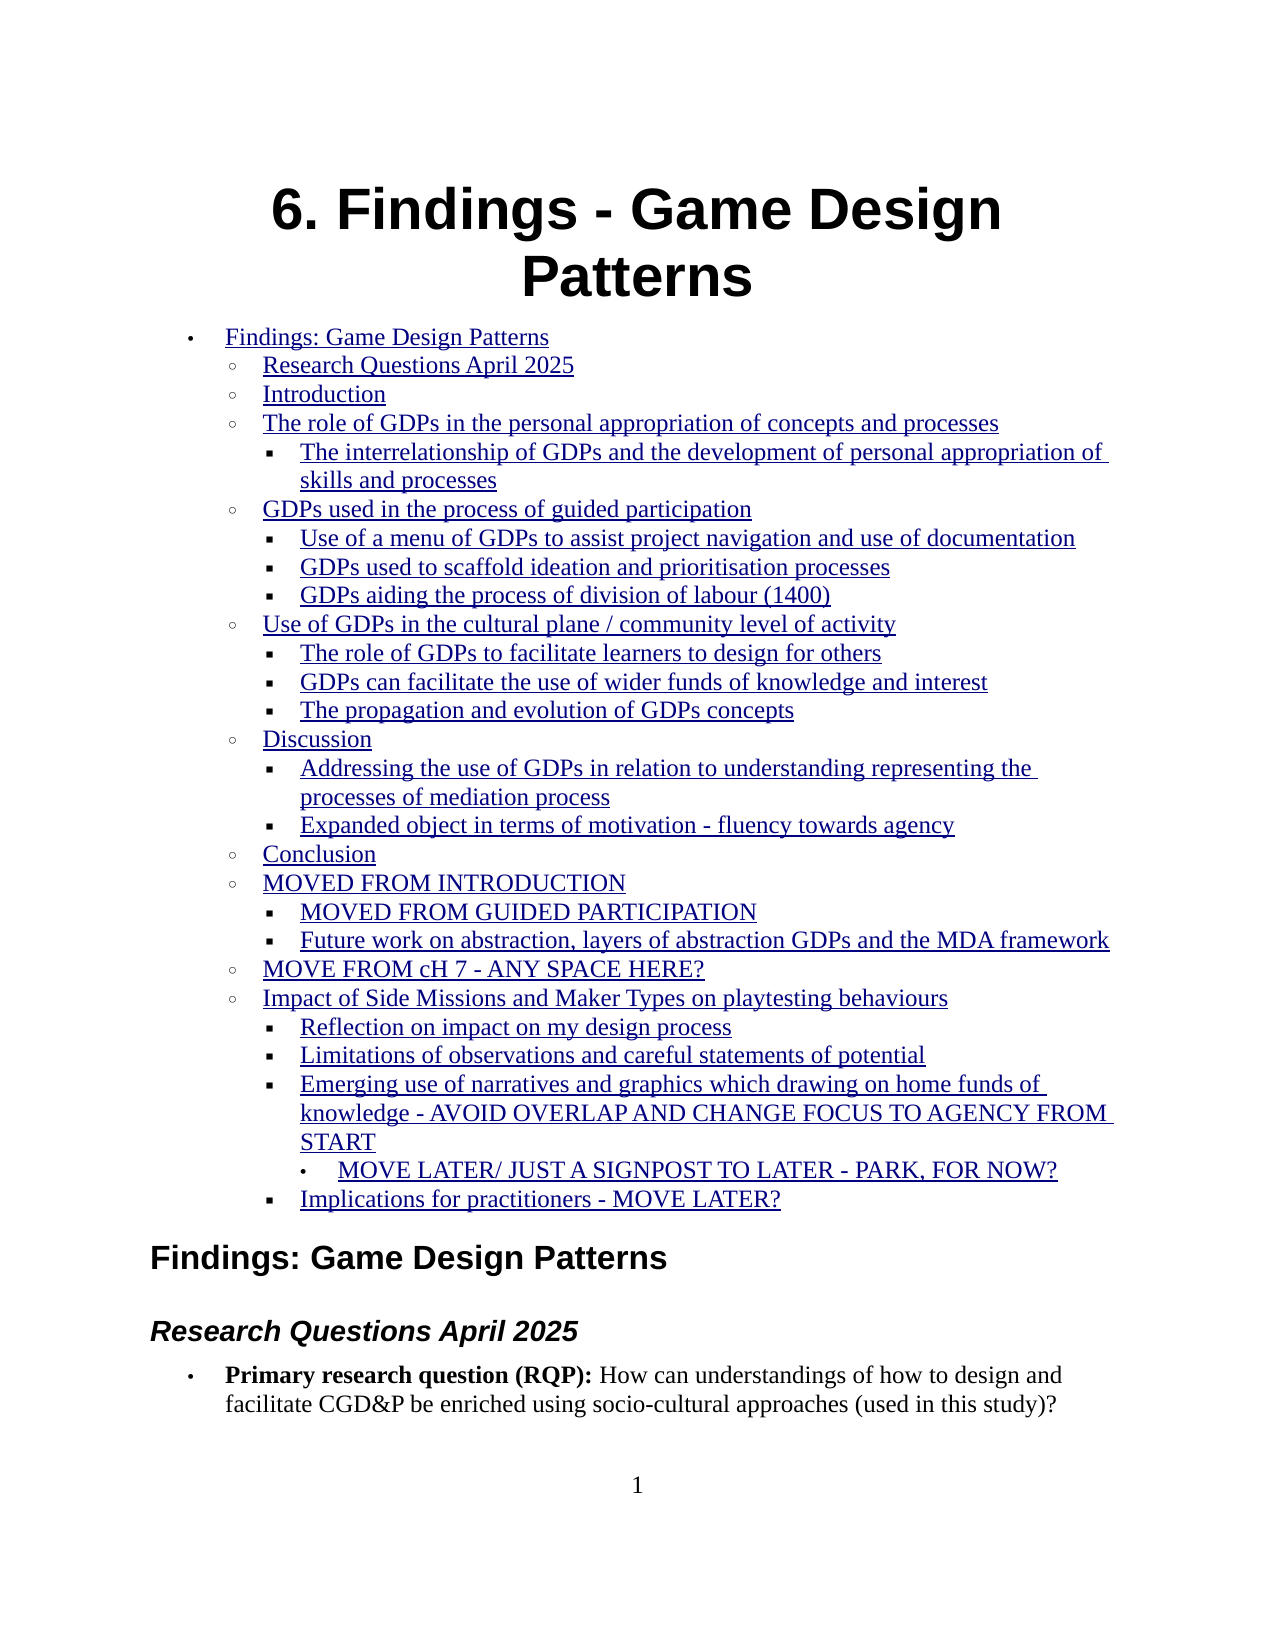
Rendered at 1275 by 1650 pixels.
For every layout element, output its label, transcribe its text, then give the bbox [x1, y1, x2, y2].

list The propagation and evolution of GDPs concepts [262, 695, 1125, 724]
list Addressing the use of GDPs in relation to understanding representing the processes of mediation process [262, 753, 1125, 810]
list The interrelationship of GDPs and the development of personal appropriation of skills and processes [262, 437, 1125, 494]
list The role of GDPs to facilitate learners to design for others [262, 638, 1125, 667]
list Findings: Game Design Patterns [187, 322, 1125, 350]
list Discussion [225, 724, 1125, 753]
list Introduction [225, 379, 1125, 408]
list GDPs aiding the process of division of labour (1400) [262, 580, 1125, 609]
subtitle Research Questions April 2025 [150, 1314, 1125, 1348]
list Conclusion [225, 839, 1125, 868]
list Impact of Side Missions and Maker Types on playtesting behaviours [225, 983, 1125, 1012]
list GDPs can facilitate the use of wider funds of knowledge and interest [262, 667, 1125, 695]
list MOVE FROM cH 7 - ANY SPACE HERE? [225, 954, 1125, 983]
list The role of GDPs in the personal appropriation of concepts and processes [225, 408, 1125, 437]
list Primary research question (RQP): How can understandings of how to design and facilitate CGD&P be enriched using socio-cultural approaches (used in this study)? [187, 1360, 1125, 1418]
list Future work on abstraction, layers of abstraction GDPs and the MDA framework [262, 925, 1125, 954]
list Research Questions April 2025 [225, 350, 1125, 379]
list GDPs used in the process of guided participation [225, 494, 1125, 523]
list Implications for practitioners - MOVE LATER? [262, 1184, 1125, 1213]
list Use of GDPs in the cultural plane / community level of activity [225, 609, 1125, 638]
subtitle Findings: Game Design Patterns [150, 1238, 1125, 1277]
list Expanded object in terms of motivation - fluency towards agency [262, 810, 1125, 839]
title 6. Findings - Game Design Patterns [150, 175, 1125, 309]
list MOVE LATER/ JUST A SIGNPOST TO LATER - PARK, FOR NOW? [300, 1155, 1125, 1184]
list GDPs used to scaffold ideation and prioritisation processes [262, 552, 1125, 580]
list MOVED FROM INTRODUCTION [225, 868, 1125, 897]
list MOVED FROM GUIDED PARTICIPATION [262, 897, 1125, 925]
list Limitations of observations and careful statements of potential [262, 1040, 1125, 1069]
list Use of a menu of GDPs to assist project navigation and use of documentation [262, 523, 1125, 552]
list Reflection on impact on my design process [262, 1012, 1125, 1040]
list Emerging use of narratives and graphics which drawing on home funds of knowledge - AVOID OVERLAP AND CHANGE FOCUS TO AGENCY FROM START [262, 1069, 1125, 1155]
